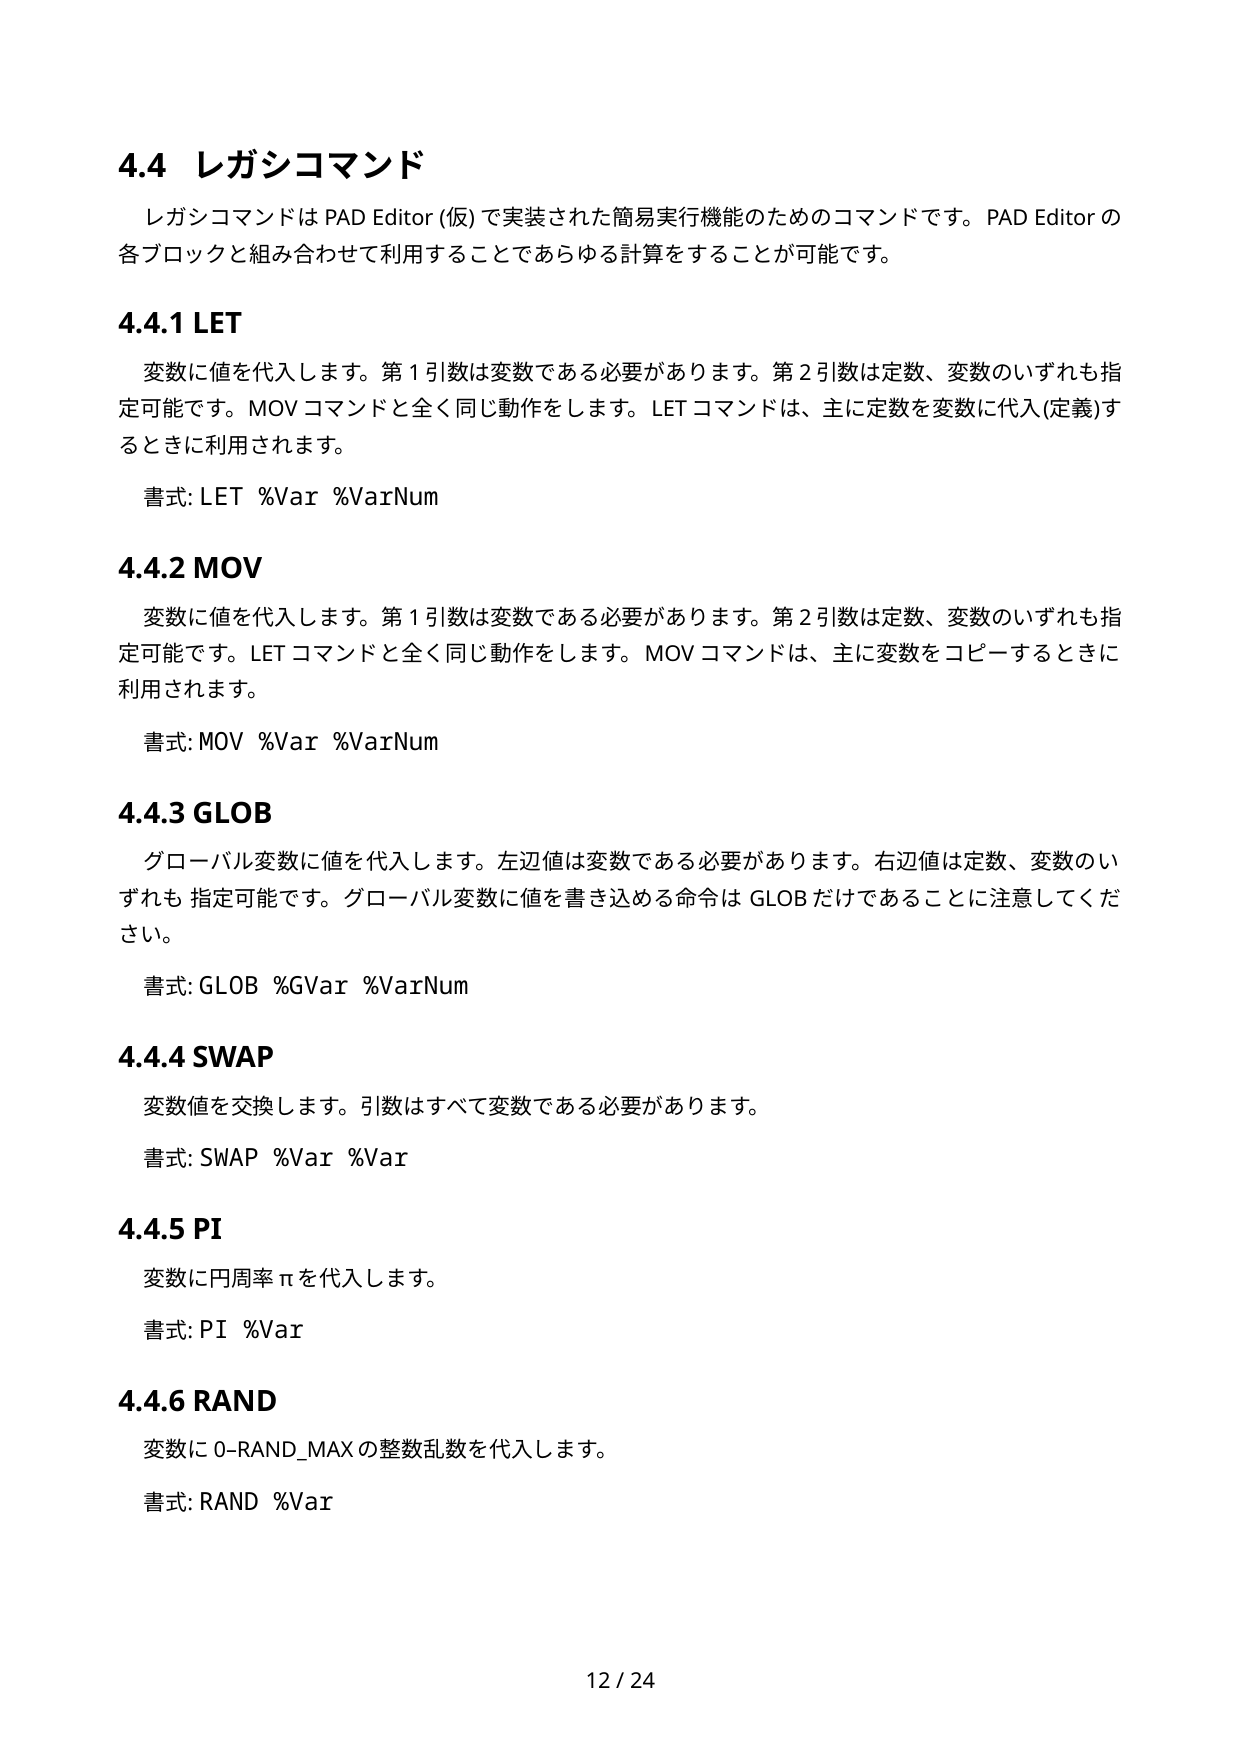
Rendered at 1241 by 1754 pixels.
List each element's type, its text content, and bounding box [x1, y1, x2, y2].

text 変数値を交換します。引数はすべて変数である必要があります。 [118, 1089, 1122, 1120]
subtitle レガシコマンド [118, 139, 1122, 188]
text 変数に値を代入します。第1引数は変数である必要があります。第2引数は定数、変数のいずれも指定可能です。LETコマンドと全く同じ動作をします。MOVコマンドは、主に変数をコピーするときに利用されます。 [118, 599, 1122, 704]
text 書式: RAND %Var [118, 1483, 1122, 1517]
text 変数に円周率πを代入します。 [118, 1261, 1122, 1292]
subtitle MOV [118, 547, 1122, 587]
subtitle SWAP [118, 1036, 1122, 1076]
text 書式: MOV %Var %VarNum [118, 723, 1122, 757]
text 書式: LET %Var %VarNum [118, 479, 1122, 513]
text 書式: GLOB %GVar %VarNum [118, 968, 1122, 1002]
subtitle GLOB [118, 792, 1122, 832]
text レガシコマンドはPAD Editor (仮) で実装された簡易実行機能のためのコマンドです。PAD Editorの各ブロックと組み合わせて利用することであらゆる計算をすることが可能です。 [118, 200, 1122, 268]
subtitle PI [118, 1208, 1122, 1248]
text 書式: SWAP %Var %Var [118, 1140, 1122, 1174]
text 変数に値を代入します。第1引数は変数である必要があります。第2引数は定数、変数のいずれも指定可能です。MOVコマンドと全く同じ動作をします。LETコマンドは、主に定数を変数に代入(定義)するときに利用されます。 [118, 355, 1122, 459]
text 変数に0–RAND_MAXの整数乱数を代入します。 [118, 1432, 1122, 1464]
subtitle LET [118, 302, 1122, 342]
text 書式: PI %Var [118, 1312, 1122, 1346]
subtitle RAND [118, 1380, 1122, 1420]
text グローバル変数に値を代入します。左辺値は変数である必要があります。右辺値は定数、変数のいずれも 指定可能です。グローバル変数に値を書き込める命令はGLOBだけであることに注意してください。 [118, 844, 1122, 949]
